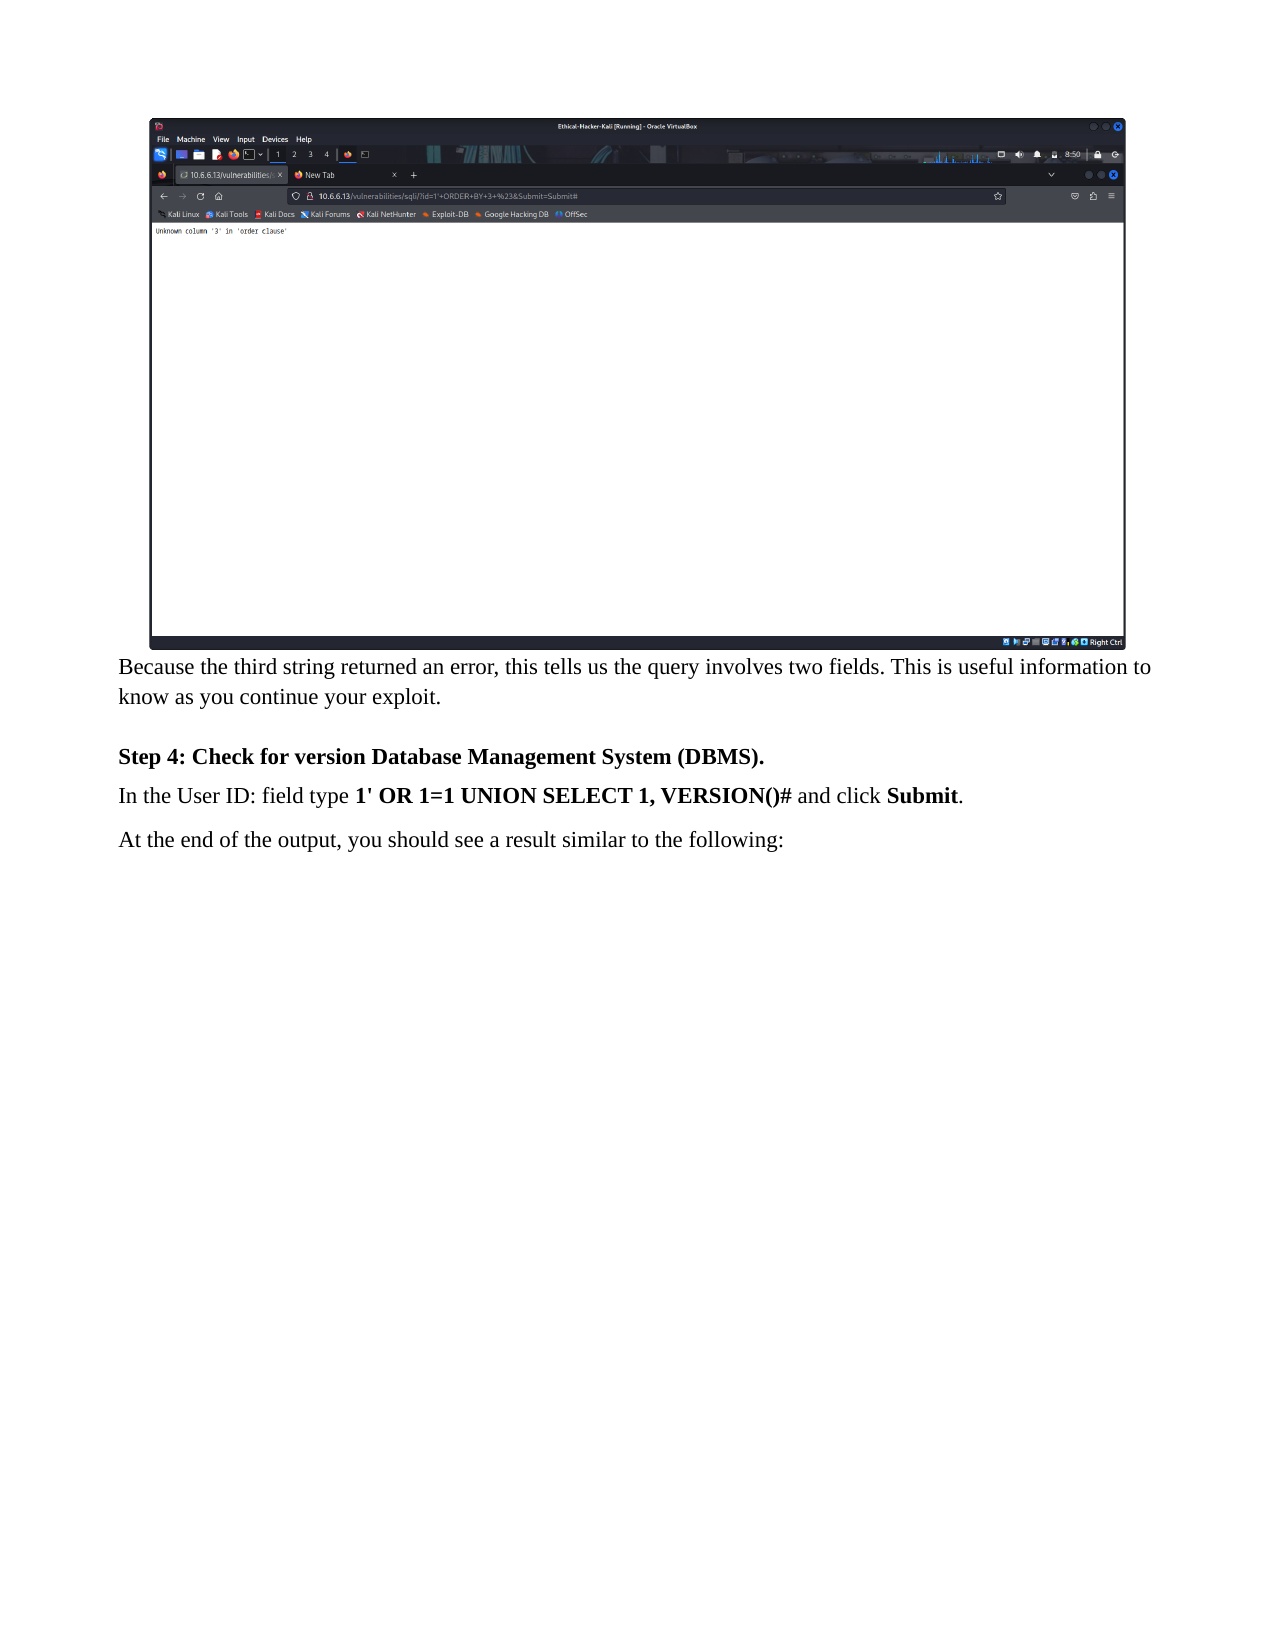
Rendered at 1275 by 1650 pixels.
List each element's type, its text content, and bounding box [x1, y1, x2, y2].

subtitle Step 4: Check for version Database Management System (DBMS). [118, 743, 1157, 769]
picture [149, 118, 1126, 650]
text In the User ID: field type 1' OR 1=1 UNION SELECT 1, VERSION()# and click Submit. [118, 782, 1157, 808]
text At the end of the output, you should see a result similar to the following: [118, 826, 1157, 853]
text Because the third string returned an error, this tells us the query involves two fields. This is useful information to know as you continue your exploit. [118, 118, 1157, 710]
